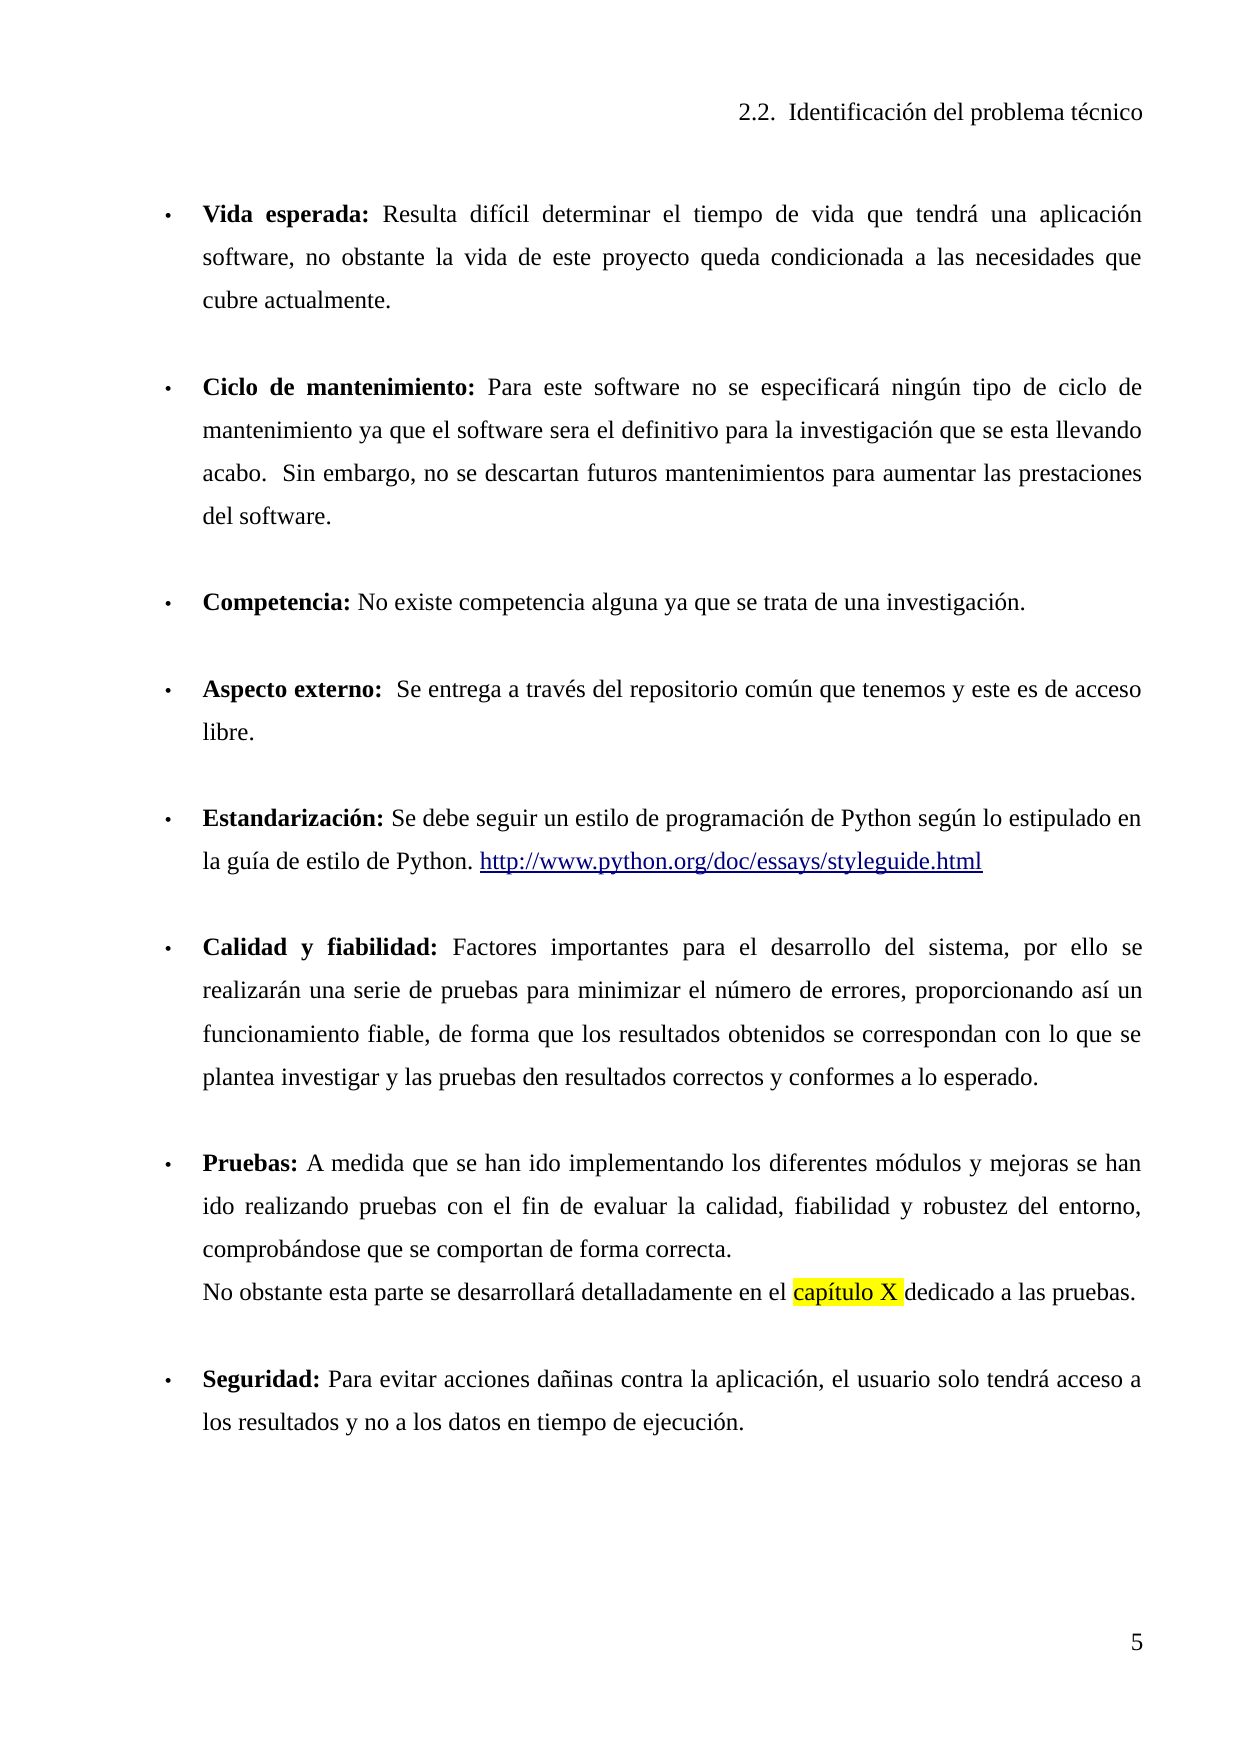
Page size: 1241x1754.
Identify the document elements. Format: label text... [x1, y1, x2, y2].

list Ciclo de mantenimiento: Para este software no se especificará ningún tipo de ciclo de mantenimiento ya que el software sera el definitivo para la investigación que se esta llevando acabo. Sin embargo, no se descartan futuros mantenimientos para aumentar las prestaciones del software. [165, 372, 1143, 530]
list Aspecto externo: Se entrega a través del repositorio común que tenemos y este es de acceso libre. [165, 674, 1143, 746]
list Estandarización: Se debe seguir un estilo de programación de Python según lo estipulado en la guía de estilo de Python. http://www.python.org/doc/essays/styleguide.html [165, 803, 1143, 875]
list No obstante esta parte se desarrollará detalladamente en el capítulo X dedicado a las pruebas. [165, 1277, 1143, 1306]
list Seguridad: Para evitar acciones dañinas contra la aplicación, el usuario solo tendrá acceso a los resultados y no a los datos en tiempo de ejecución. [165, 1364, 1143, 1436]
list Pruebas: A medida que se han ido implementando los diferentes módulos y mejoras se han ido realizando pruebas con el fin de evaluar la calidad, fiabilidad y robustez del entorno, comprobándose que se comportan de forma correcta. [165, 1148, 1143, 1263]
list Calidad y fiabilidad: Factores importantes para el desarrollo del sistema, por ello se realizarán una serie de pruebas para minimizar el número de errores, proporcionando así un funcionamiento fiable, de forma que los resultados obtenidos se correspondan con lo que se plantea investigar y las pruebas den resultados correctos y conformes a lo esperado. [165, 932, 1143, 1091]
list Vida esperada: Resulta difícil determinar el tiempo de vida que tendrá una aplicación software, no obstante la vida de este proyecto queda condicionada a las necesidades que cubre actualmente. [165, 199, 1143, 314]
list Competencia: No existe competencia alguna ya que se trata de una investigación. [165, 587, 1143, 616]
